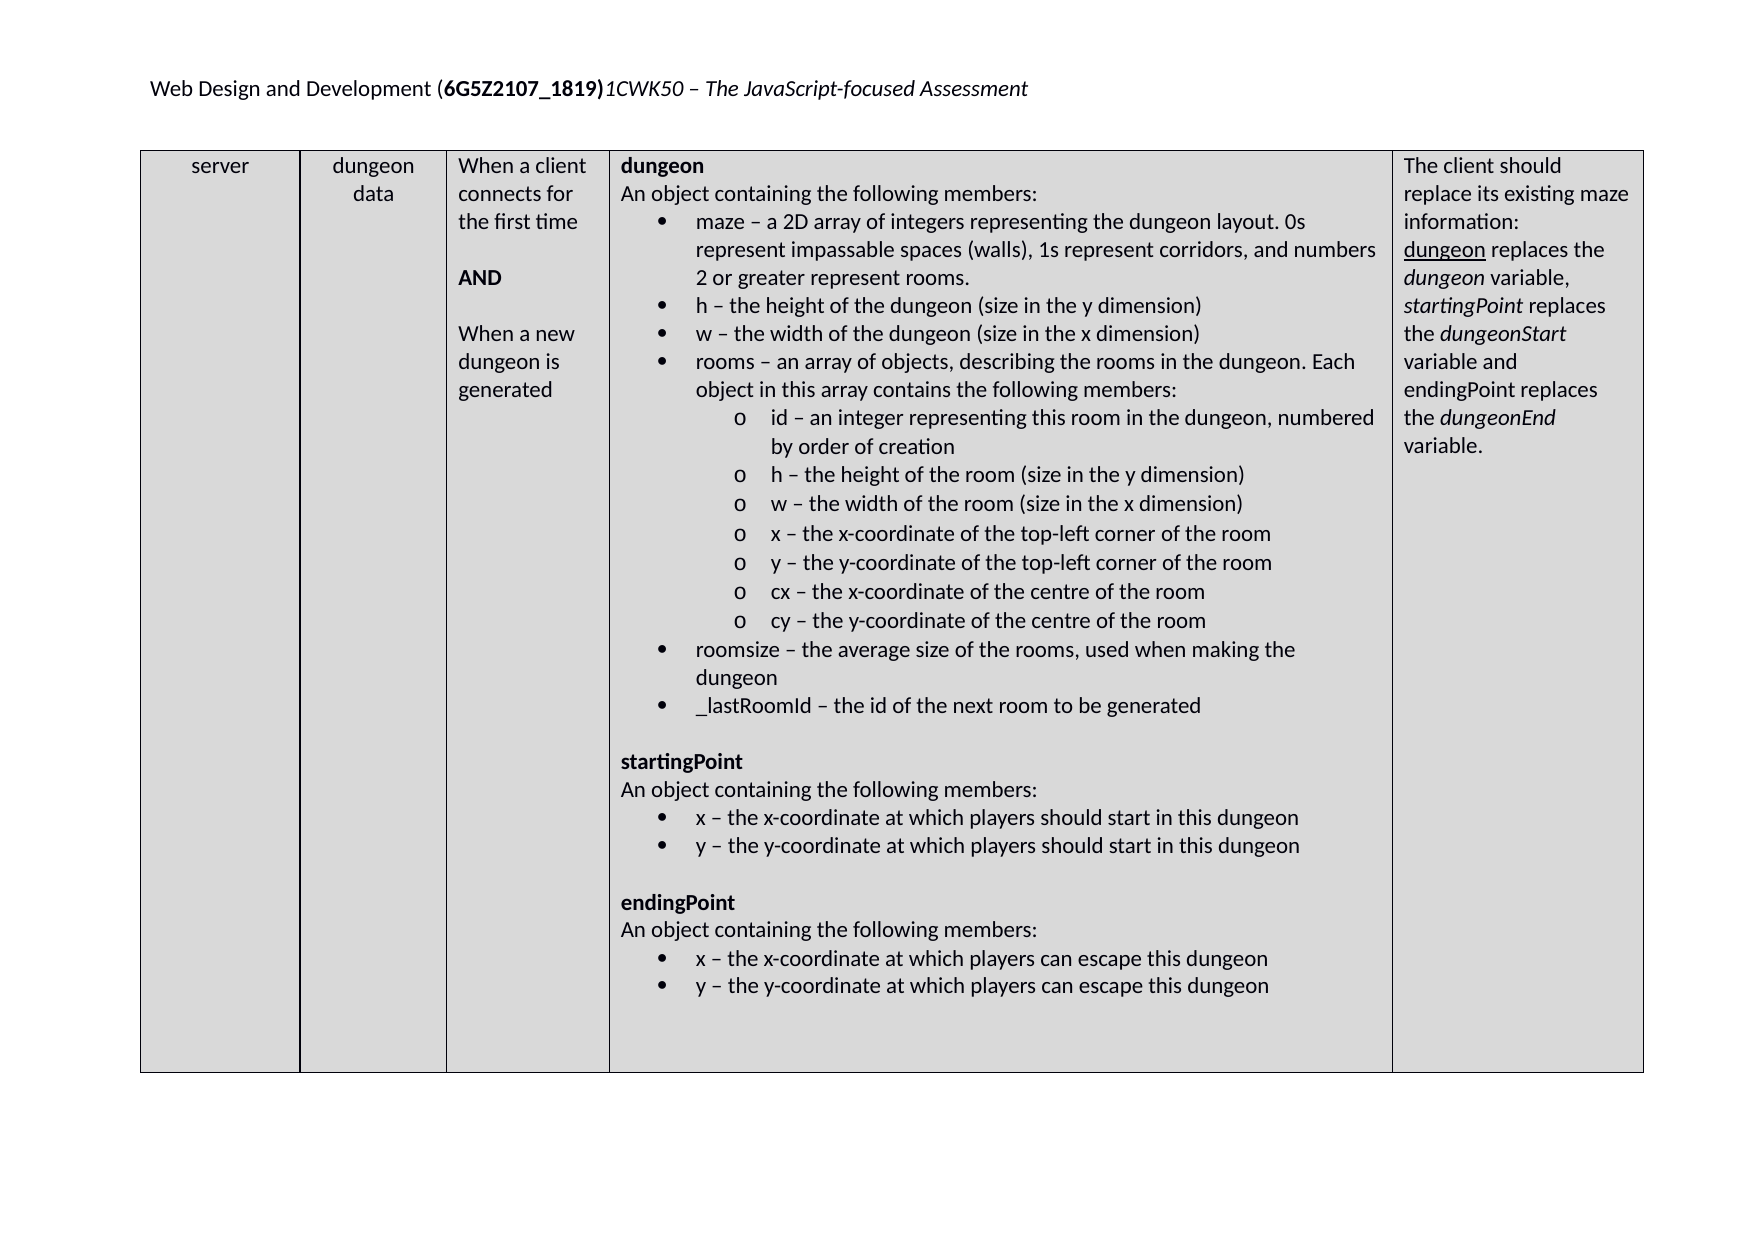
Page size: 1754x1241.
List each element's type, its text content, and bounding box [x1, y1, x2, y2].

table_cell dungeon An object containing the following members: maze – a 2D array of integers representing the dungeon layout. 0s represent impassable spaces (walls), 1s represent corridors, and numbers 2 or greater represent rooms. h – the height of the dungeon (size in the y dimension) w – the width of the dungeon (size in the x dimension) rooms – an array of objects, describing the rooms in the dungeon. Each object in this array contains the following members: id – an integer representing this room in the dungeon, numbered by order of creation h – the height of the room (size in the y dimension) w – the width of the room (size in the x dimension) x – the x-coordinate of the top-left corner of the room y – the y-coordinate of the top-left corner of the room cx – the x-coordinate of the centre of the room cy – the y-coordinate of the centre of the room roomsize – the average size of the rooms, used when making the dungeon _lastRoomId – the id of the next room to be generated startingPoint An object containing the following members: x – the x-coordinate at which players should start in this dungeon y – the y-coordinate at which players should start in this dungeon endingPoint An object containing the following members: x – the x-coordinate at which players can escape this dungeon y – the y-coordinate at which players can escape this dungeon [610, 151, 1392, 1072]
table_cell server [141, 151, 299, 1072]
table_cell The client should replace its existing maze information: dungeon replaces the dungeon variable, startingPoint replaces the dungeonStart variable and endingPoint replaces the dungeonEnd variable. [1393, 151, 1643, 1072]
table_cell dungeon data [301, 151, 446, 1072]
table_cell When a client connects for the first time AND When a new dungeon is generated [447, 151, 609, 1072]
